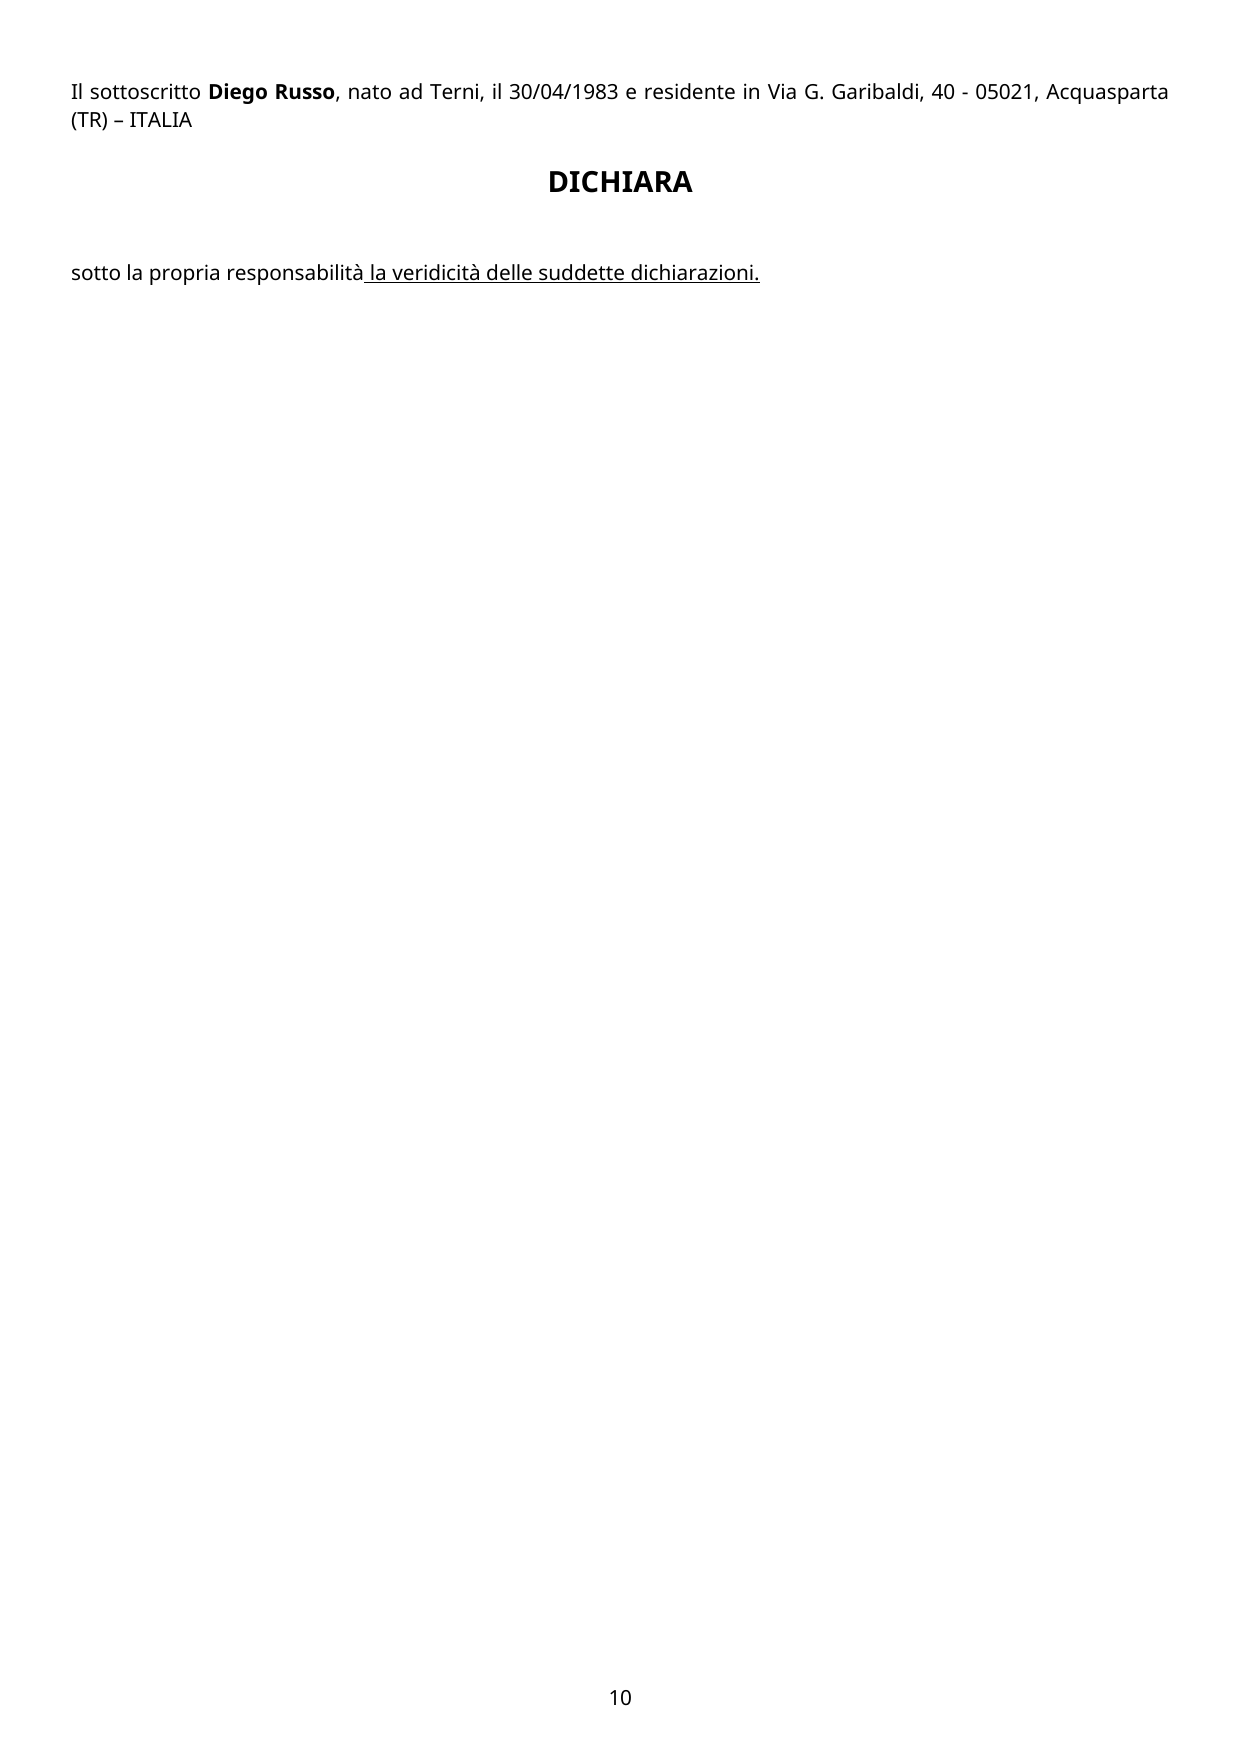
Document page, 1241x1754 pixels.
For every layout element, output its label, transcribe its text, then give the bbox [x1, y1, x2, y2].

text Il sottoscritto Diego Russo, nato ad Terni, il 30/04/1983 e residente in Via G. Garibaldi, 40 - 05021, Acquasparta (TR) – ITALIA [71, 77, 1169, 133]
text DICHIARA [71, 161, 1169, 201]
text sotto la propria responsabilità la veridicità delle suddette dichiarazioni. [71, 258, 1169, 286]
